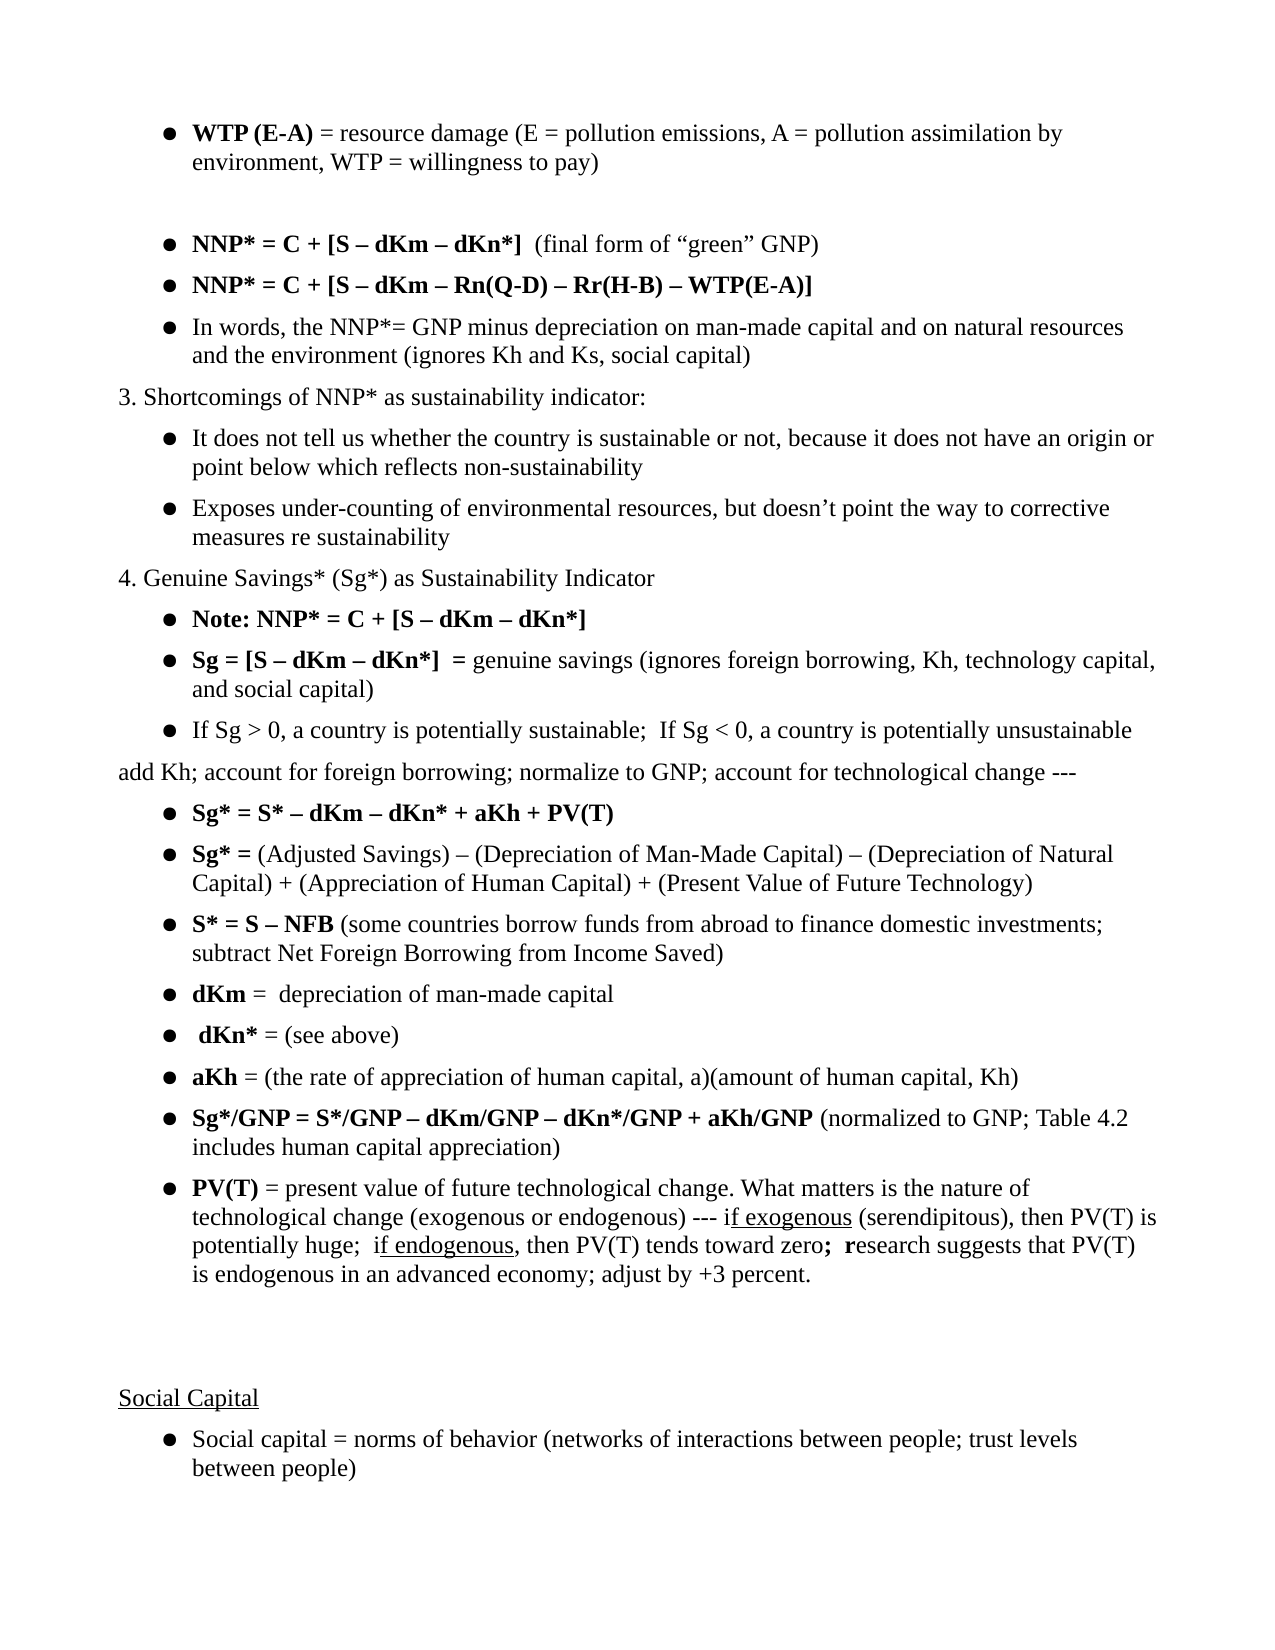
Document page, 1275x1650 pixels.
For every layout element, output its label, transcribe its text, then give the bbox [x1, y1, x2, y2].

list aKh = (the rate of appreciation of human capital, a)(amount of human capital, Kh) [162, 1062, 1157, 1091]
list Sg*/GNP = S*/GNP – dKm/GNP – dKn*/GNP + aKh/GNP (normalized to GNP; Table 4.2 includes human capital appreciation) [162, 1103, 1157, 1161]
text 4. Genuine Savings* (Sg*) as Sustainability Indicator [118, 563, 1157, 592]
text add Kh; account for foreign borrowing; normalize to GNP; account for technological change --- [118, 757, 1157, 786]
list NNP* = C + [S – dKm – dKn*] (final form of “green” GNP) [162, 229, 1157, 258]
list Exposes under-counting of environmental resources, but doesn’t point the way to corrective measures re sustainability [162, 493, 1157, 551]
list WTP (E-A) = resource damage (E = pollution emissions, A = pollution assimilation by environment, WTP = willingness to pay) [162, 118, 1157, 176]
list Sg* = S* – dKm – dKn* + aKh + PV(T) [162, 798, 1157, 827]
list If Sg > 0, a country is potentially sustainable; If Sg < 0, a country is potentially unsustainable [162, 716, 1157, 744]
list Note: NNP* = C + [S – dKm – dKn*] [162, 604, 1157, 633]
list dKm = depreciation of man-made capital [162, 979, 1157, 1008]
list dKn* = (see above) [162, 1021, 1157, 1049]
list Social capital = norms of behavior (networks of interactions between people; trust levels between people) [162, 1424, 1157, 1482]
list PV(T) = present value of future technological change. What matters is the nature of technological change (exogenous or endogenous) --- if exogenous (serendipitous), then PV(T) is potentially huge; if endogenous, then PV(T) tends toward zero; research suggests that PV(T) is endogenous in an advanced economy; adjust by +3 percent. [162, 1173, 1157, 1288]
list Sg = [S – dKm – dKn*] = genuine savings (ignores foreign borrowing, Kh, technology capital, and social capital) [162, 646, 1157, 703]
list Sg* = (Adjusted Savings) – (Depreciation of Man-Made Capital) – (Depreciation of Natural Capital) + (Appreciation of Human Capital) + (Present Value of Future Technology) [162, 839, 1157, 897]
text Social Capital [118, 1383, 1157, 1412]
list In words, the NNP*= GNP minus depreciation on man-made capital and on natural resources and the environment (ignores Kh and Ks, social capital) [162, 312, 1157, 369]
list It does not tell us whether the country is sustainable or not, because it does not have an origin or point below which reflects non-sustainability [162, 423, 1157, 481]
text 3. Shortcomings of NNP* as sustainability indicator: [118, 382, 1157, 411]
list S* = S – NFB (some countries borrow funds from abroad to finance domestic investments; subtract Net Foreign Borrowing from Income Saved) [162, 909, 1157, 967]
list NNP* = C + [S – dKm – Rn(Q-D) – Rr(H-B) – WTP(E-A)] [162, 271, 1157, 299]
